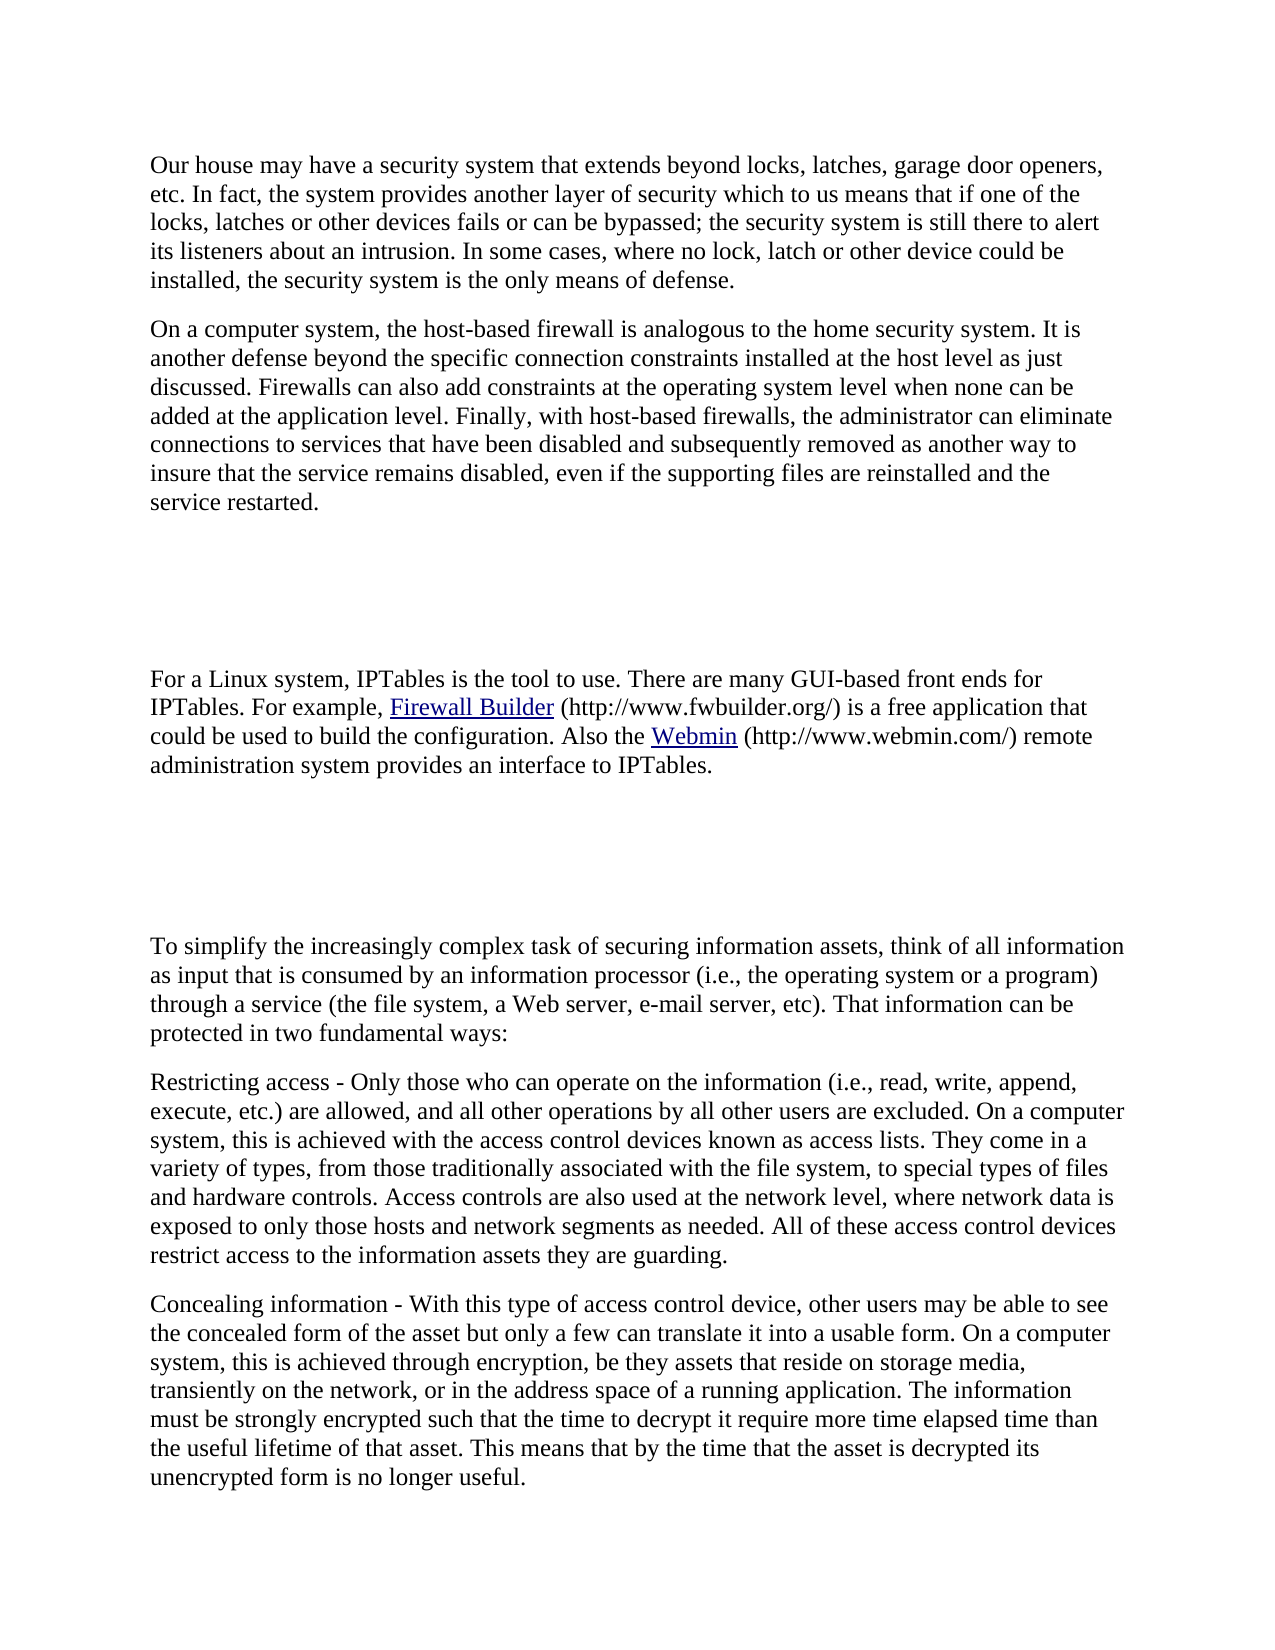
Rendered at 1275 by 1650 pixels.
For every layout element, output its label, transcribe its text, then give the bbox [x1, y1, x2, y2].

text Restricting access - Only those who can operate on the information (i.e., read, write, append, execute, etc.) are allowed, and all other operations by all other users are excluded. On a computer system, this is achieved with the access control devices known as access lists. They come in a variety of types, from those traditionally associated with the file system, to special types of files and hardware controls. Access controls are also used at the network level, where network data is exposed to only those hosts and network segments as needed. All of these access control devices restrict access to the information assets they are guarding. [150, 1067, 1125, 1268]
text To simplify the increasingly complex task of securing information assets, think of all information as input that is consumed by an information processor (i.e., the operating system or a program) through a service (the file system, a Web server, e-mail server, etc). That information can be protected in two fundamental ways: [150, 931, 1125, 1046]
text Concealing information - With this type of access control device, other users may be able to see the concealed form of the asset but only a few can translate it into a usable form. On a computer system, this is achieved through encryption, be they assets that reside on storage media, transiently on the network, or in the address space of a running application. The information must be strongly encrypted such that the time to decrypt it require more time elapsed time than the useful lifetime of that asset. This means that by the time that the asset is decrypted its unencrypted form is no longer useful. [150, 1289, 1125, 1491]
text For a Linux system, IPTables is the tool to use. There are many GUI-based front ends for IPTables. For example, Firewall Builder (http://www.fwbuilder.org/) is a free application that could be used to build the configuration. Also the Webmin (http://www.webmin.com/) remote administration system provides an interface to IPTables. [150, 664, 1125, 779]
text Our house may have a security system that extends beyond locks, latches, garage door openers, etc. In fact, the system provides another layer of security which to us means that if one of the locks, latches or other devices fails or can be bypassed; the security system is still there to alert its listeners about an intrusion. In some cases, where no lock, latch or other device could be installed, the security system is the only means of defense. [150, 150, 1125, 294]
text On a computer system, the host-based firewall is analogous to the home security system. It is another defense beyond the specific connection constraints installed at the host level as just discussed. Firewalls can also add constraints at the operating system level when none can be added at the application level. Finally, with host-based firewalls, the administrator can eliminate connections to services that have been disabled and subsequently removed as another way to insure that the service remains disabled, even if the supporting files are reinstalled and the service restarted. [150, 314, 1125, 516]
